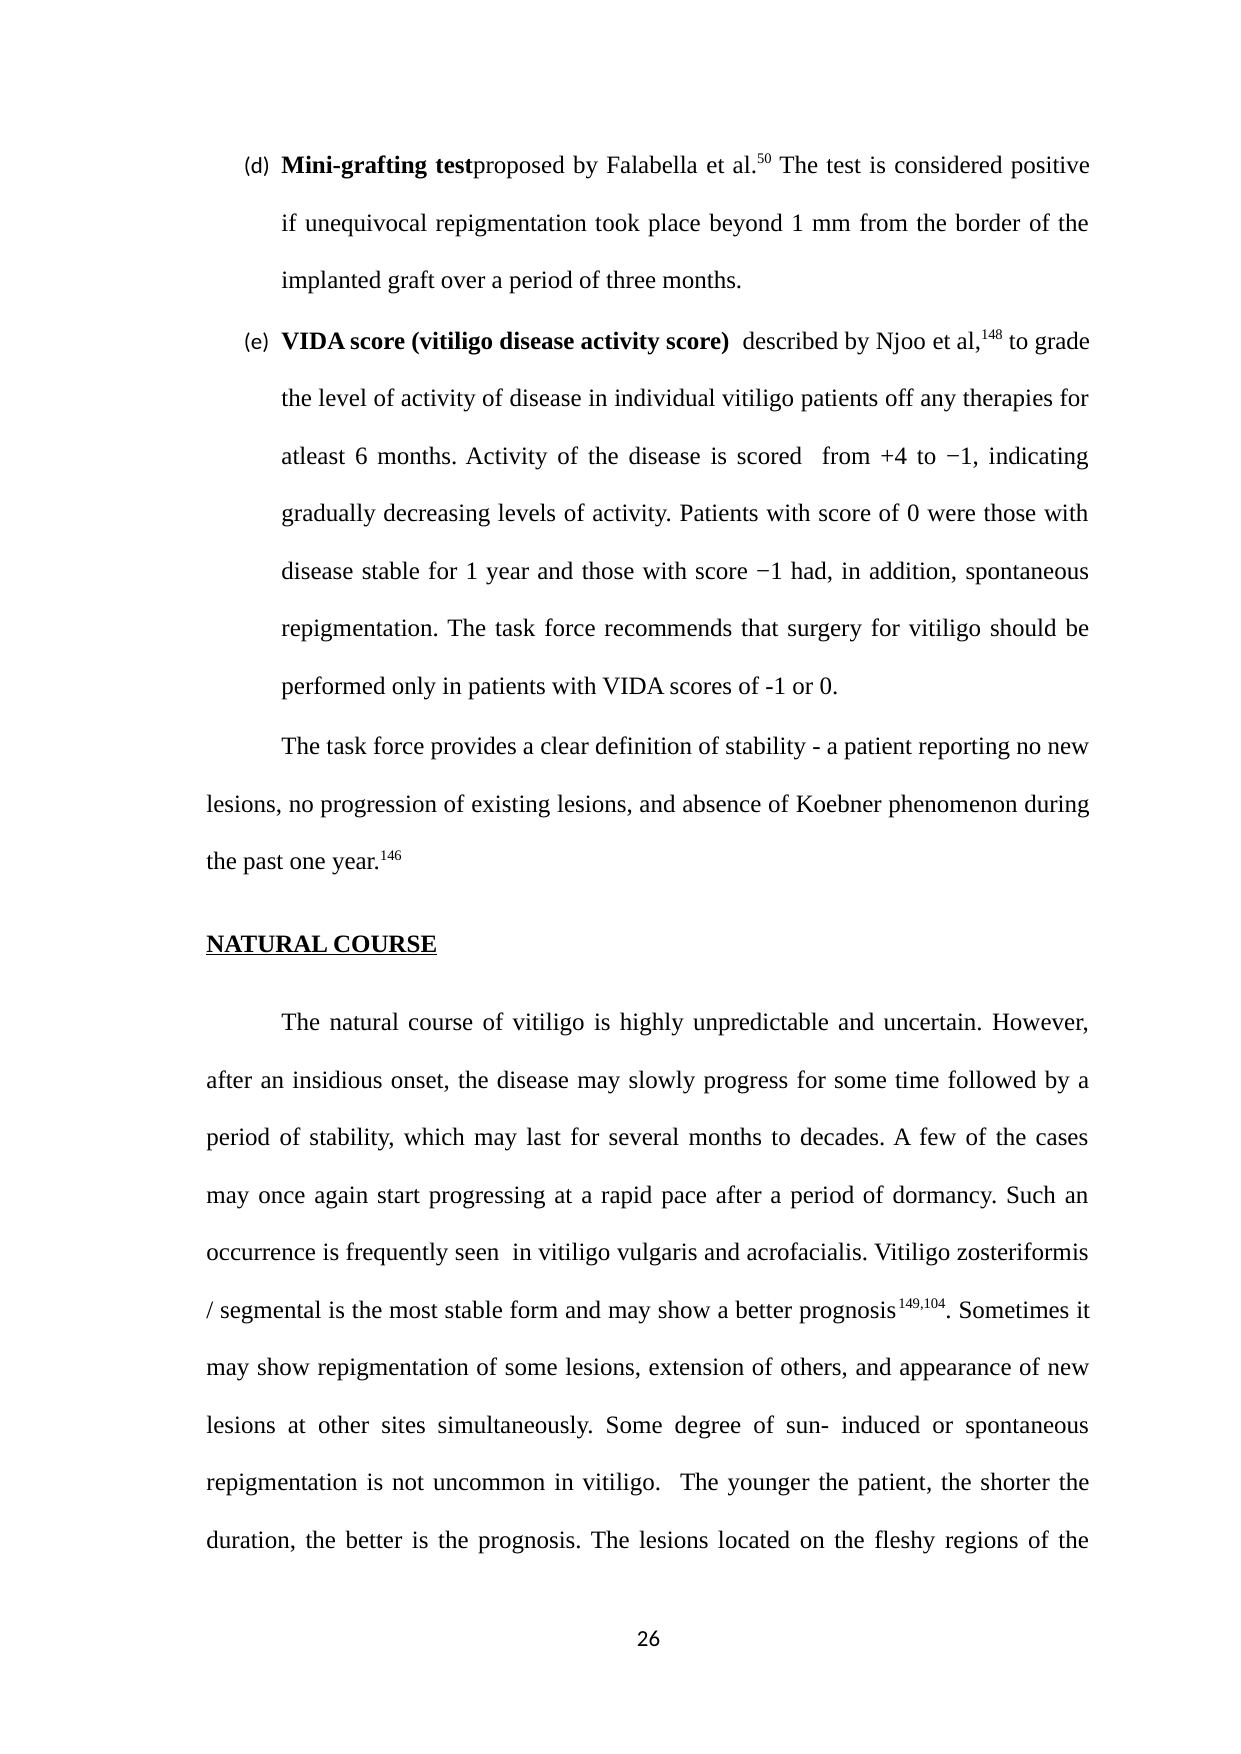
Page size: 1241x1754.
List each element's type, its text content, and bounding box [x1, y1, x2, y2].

text The natural course of vitiligo is highly unpredictable and uncertain. However, after an insidious onset, the disease may slowly progress for some time followed by a period of stability, which may last for several months to decades. A few of the cases may once again start progressing at a rapid pace after a period of dormancy. Such an occurrence is frequently seen in vitiligo vulgaris and acrofacialis. Vitiligo zosteriformis / segmental is the most stable form and may show a better prognosis149,104. Sometimes it may show repigmentation of some lesions, extension of others, and appearance of new lesions at other sites simultaneously. Some degree of sun- induced or spontaneous repigmentation is not uncommon in vitiligo. The younger the patient, the shorter the duration, the better is the prognosis. The lesions located on the fleshy regions of the [206, 1007, 1090, 1553]
list Mini-grafting testproposed by Falabella et al.50 The test is considered positive if unequivocal repigmentation took place beyond 1 mm from the border of the implanted graft over a period of three months. [244, 150, 1090, 294]
text The task force provides a clear definition of stability - a patient reporting no new lesions, no progression of existing lesions, and absence of Koebner phenomenon during the past one year.146 [206, 731, 1090, 875]
list VIDA score (vitiligo disease activity score) described by Njoo et al,148 to grade the level of activity of disease in individual vitiligo patients off any therapies for atleast 6 months. Activity of the disease is scored from +4 to −1, indicating gradually decreasing levels of activity. Patients with score of 0 were those with disease stable for 1 year and those with score −1 had, in addition, spontaneous repigmentation. The task force recommends that surgery for vitiligo should be performed only in patients with VIDA scores of -1 or 0. [244, 326, 1090, 700]
text NATURAL COURSE [206, 929, 1090, 958]
